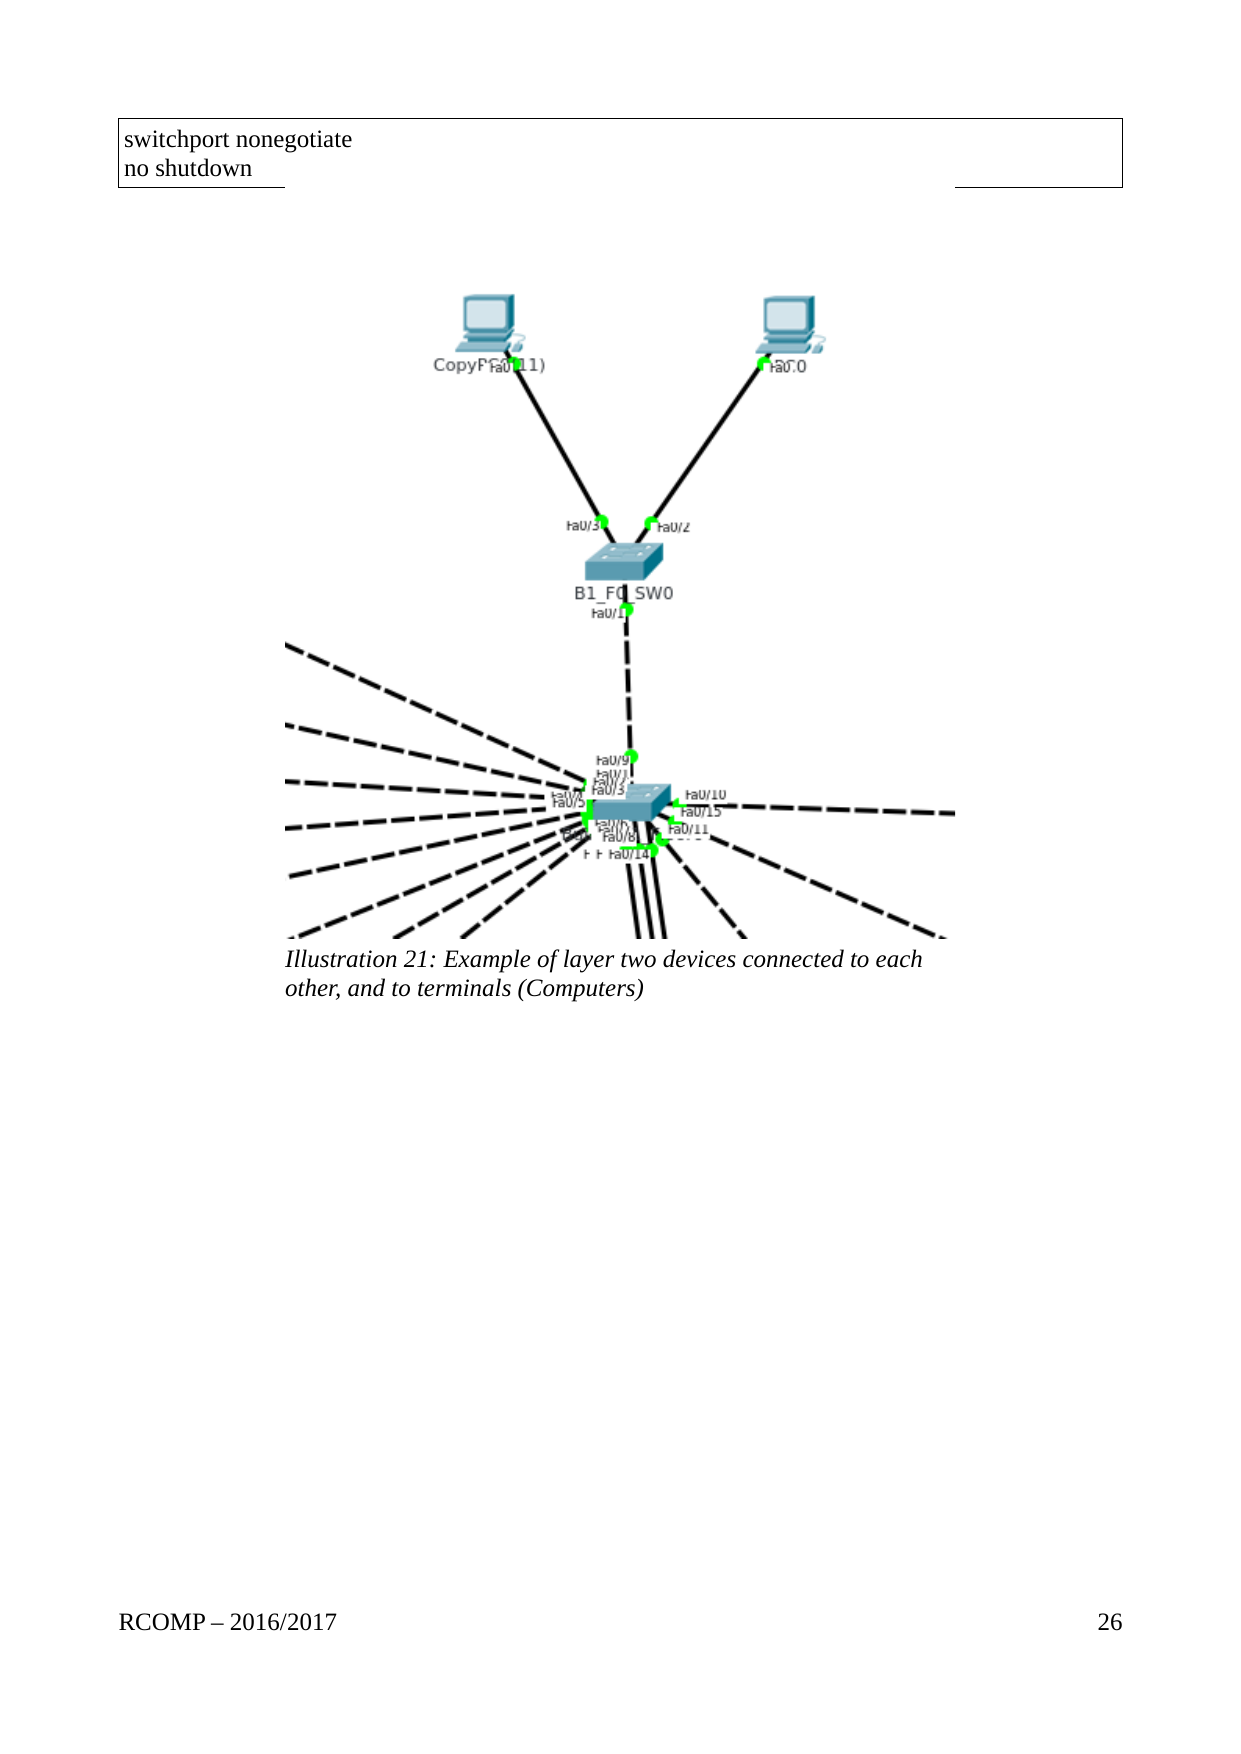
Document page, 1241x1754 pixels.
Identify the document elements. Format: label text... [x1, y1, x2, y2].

text Illustration 21: Example of layer two devices connected to each other, and to terminals (Computers) [285, 939, 955, 1002]
table_cell switchport nonegotiate no shutdown [119, 119, 1122, 187]
picture [285, 199, 956, 939]
